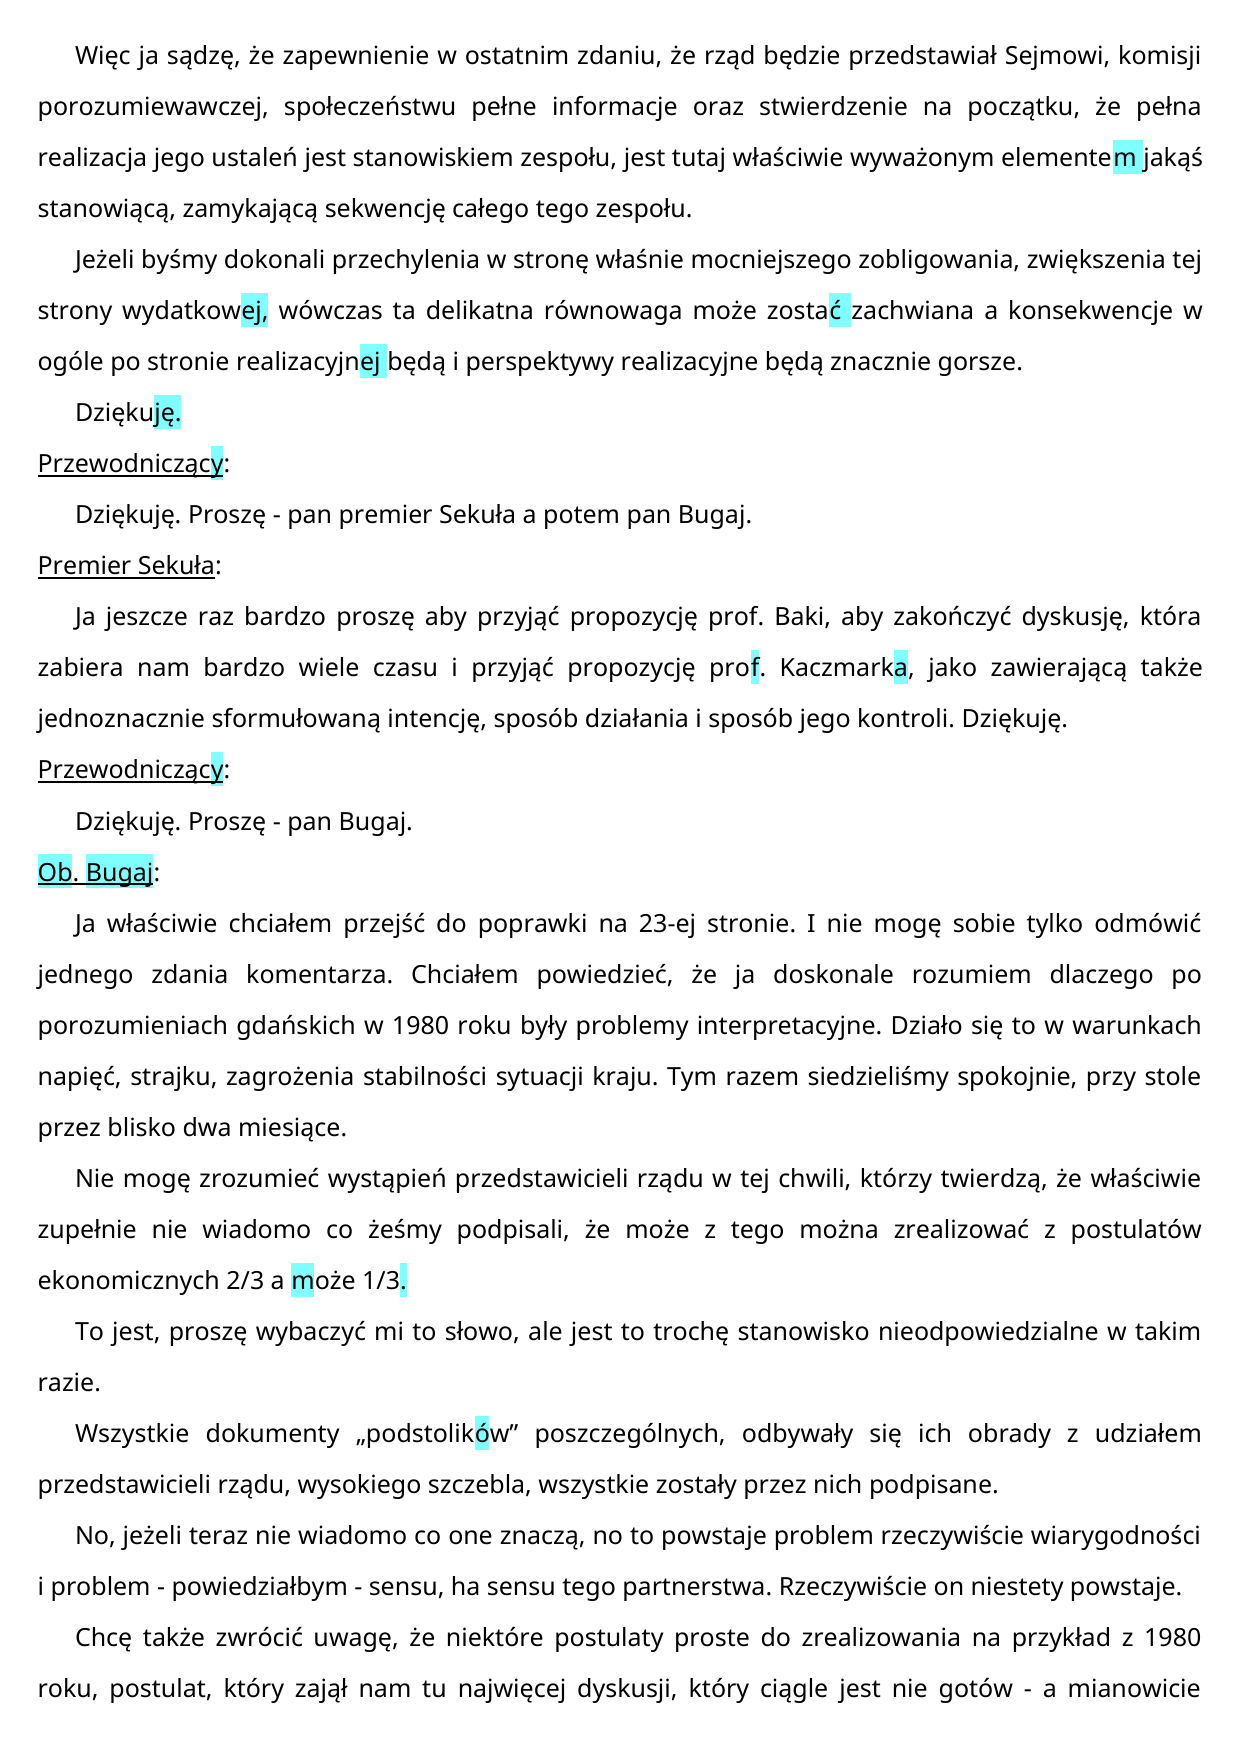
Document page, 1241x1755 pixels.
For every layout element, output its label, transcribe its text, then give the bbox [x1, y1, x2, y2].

text Ja właściwie chciałem przejść do poprawki na 23-ej stronie. I nie mogę sobie tylko odmówić jednego zdania komentarza. Chciałem powiedzieć, że ja doskonale rozumiem dlaczego po porozumieniach gdańskich w 1980 roku były problemy interpretacyjne. Działo się to w warunkach napięć, strajku, zagrożenia stabilności sytuacji kraju. Tym razem siedzieliśmy spokojnie, przy stole przez blisko dwa miesiące. [37, 905, 1203, 1143]
text Wszystkie dokumenty „podstolików” poszczególnych, odbywały się ich obrady z udziałem przedstawicieli rządu, wysokiego szczebla, wszystkie zostały przez nich podpisane. [37, 1416, 1203, 1501]
text Dziękuję. Proszę - pan premier Sekuła a potem pan Bugaj. [37, 497, 1203, 531]
text Przewodniczący: [37, 752, 1203, 786]
text No, jeżeli teraz nie wiadomo co one znaczą, no to powstaje problem rzeczywiście wiarygodności i problem - powiedziałbym - sensu, ha sensu tego partnerstwa. Rzeczywiście on niestety powstaje. [37, 1518, 1203, 1603]
text Nie mogę zrozumieć wystąpień przedstawicieli rządu w tej chwili, którzy twierdzą, że właściwie zupełnie nie wiadomo co żeśmy podpisali, że może z tego można zrealizować z postulatów ekonomicznych 2/3 a może 1/3. [37, 1160, 1203, 1297]
text Ob. Bugaj: [37, 854, 1203, 888]
text Premier Sekuła: [37, 548, 1203, 582]
text To jest, proszę wybaczyć mi to słowo, ale jest to trochę stanowisko nieodpowiedzialne w takim razie. [37, 1313, 1203, 1399]
text Więc ja sądzę, że zapewnienie w ostatnim zdaniu, że rząd będzie przedstawiał Sejmowi, komisji porozumiewawczej, społeczeństwu pełne informacje oraz stwierdzenie na początku, że pełna realizacja jego ustaleń jest stanowiskiem zespołu, jest tutaj właściwie wyważonym elementem jakąś stanowiącą, zamykającą sekwencję całego tego zespołu. [37, 37, 1203, 225]
text Przewodniczący: [37, 446, 1203, 480]
text Jeżeli byśmy dokonali przechylenia w stronę właśnie mocniejszego zobligowania, zwiększenia tej strony wydatkowej, wówczas ta delikatna równowaga może zostać zachwiana a konsekwencje w ogóle po stronie realizacyjnej będą i perspektywy realizacyjne będą znacznie gorsze. [37, 242, 1203, 378]
text Ja jeszcze raz bardzo proszę aby przyjąć propozycję prof. Baki, aby zakończyć dyskusję, która zabiera nam bardzo wiele czasu i przyjąć propozycję prof. Kaczmarka, jako zawierającą także jednoznacznie sformułowaną intencję, sposób działania i sposób jego kontroli. Dziękuję. [37, 599, 1203, 735]
text Dziękuję. [37, 395, 1203, 429]
text Dziękuję. Proszę - pan Bugaj. [37, 803, 1203, 837]
text Chcę także zwrócić uwagę, że niektóre postulaty proste do zrealizowania na przykład z 1980 roku, postulat, który zajął nam tu najwięcej dyskusji, który ciągle jest nie gotów - a mianowicie [37, 1620, 1203, 1705]
